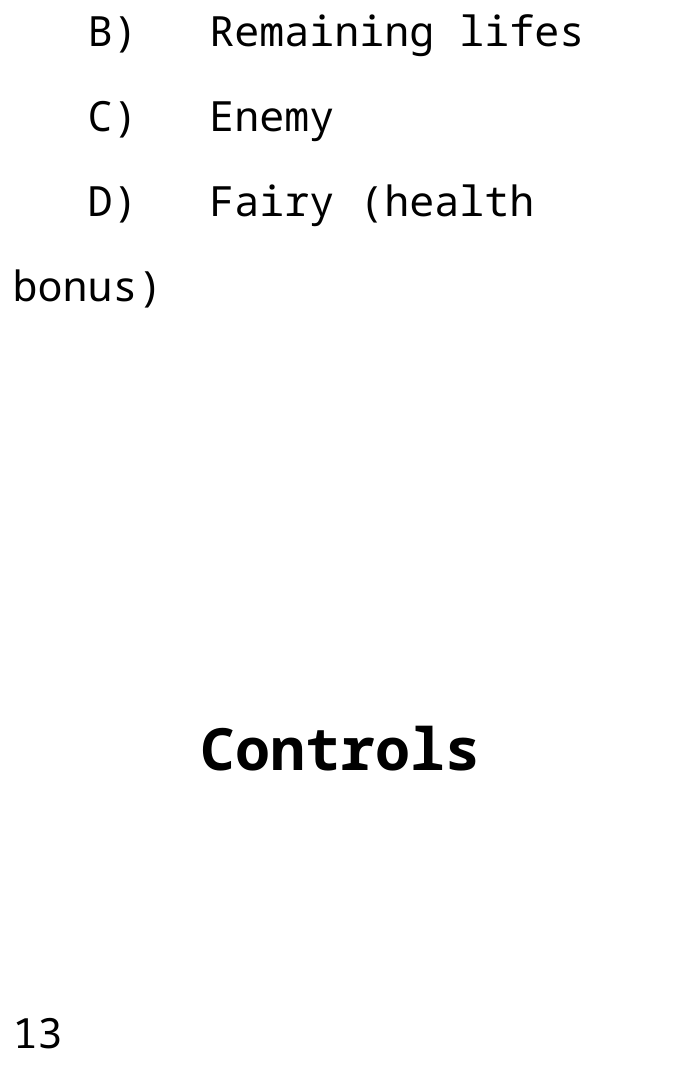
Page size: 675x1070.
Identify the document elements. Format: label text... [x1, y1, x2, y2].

text D) Fairy (health bonus) [12, 172, 669, 314]
text B) Remaining lifes [12, 2, 669, 58]
subtitle Controls [12, 708, 669, 787]
text C) Enemy [12, 87, 669, 143]
